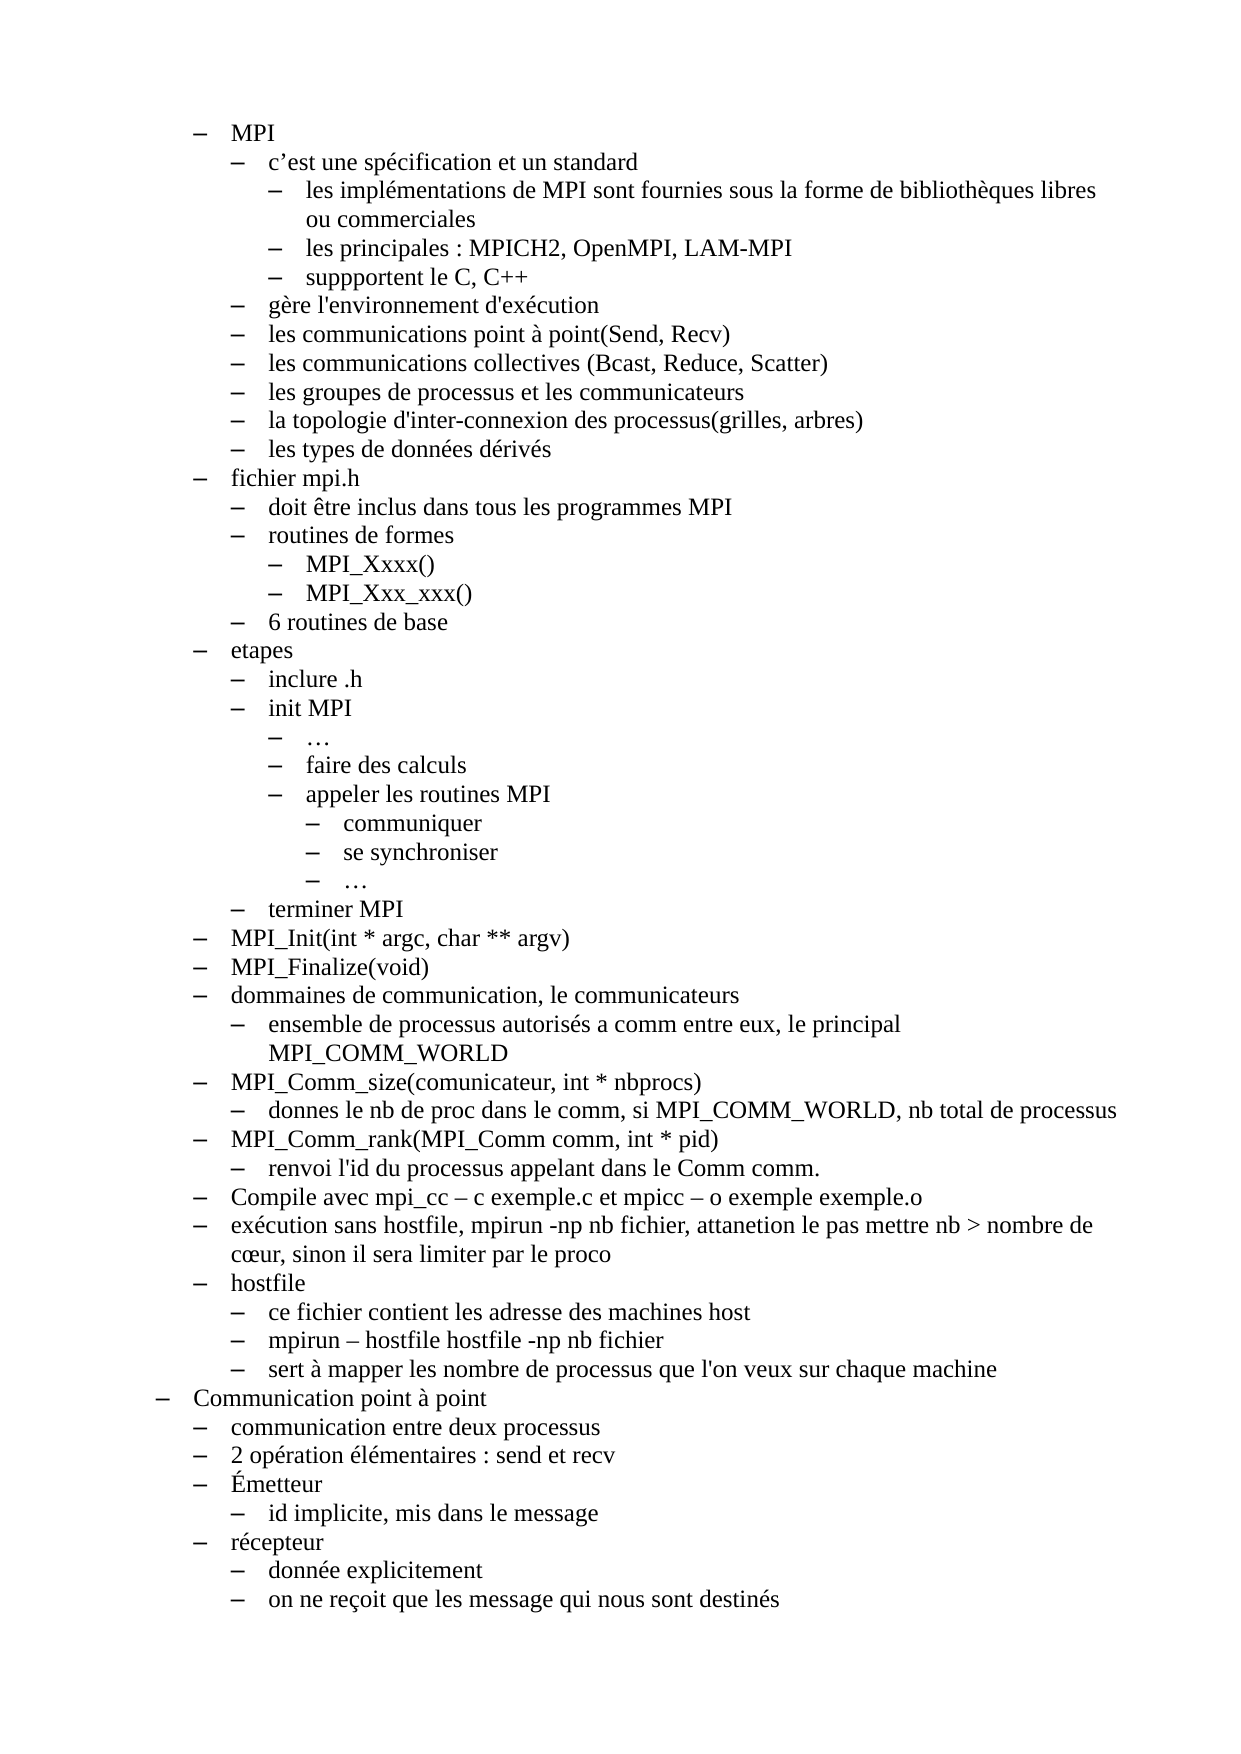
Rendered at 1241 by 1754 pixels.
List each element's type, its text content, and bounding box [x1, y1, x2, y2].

list MPI_Xxxx() [268, 549, 1122, 578]
list terminer MPI [231, 894, 1122, 923]
list routines de formes [231, 521, 1122, 549]
list doit être inclus dans tous les programmes MPI [231, 492, 1122, 521]
list id implicite, mis dans le message [231, 1498, 1122, 1527]
list mpirun – hostfile hostfile -np nb fichier [231, 1326, 1122, 1354]
list 6 routines de base [231, 607, 1122, 636]
list … [306, 866, 1122, 894]
list récepteur [193, 1527, 1122, 1556]
list MPI_Finalize(void) [193, 952, 1122, 981]
list MPI_Xxx_xxx() [268, 578, 1122, 607]
list les types de données dérivés [231, 434, 1122, 463]
list appeler les routines MPI [268, 779, 1122, 808]
list MPI_Comm_size(comunicateur, int * nbprocs) [193, 1067, 1122, 1096]
list Émetteur [193, 1469, 1122, 1498]
list gère l'environnement d'exécution [231, 291, 1122, 319]
list … [268, 722, 1122, 751]
list hostfile [193, 1268, 1122, 1297]
list la topologie d'inter-connexion des processus(grilles, arbres) [231, 406, 1122, 434]
list se synchroniser [306, 837, 1122, 866]
list ce fichier contient les adresse des machines host [231, 1297, 1122, 1326]
list fichier mpi.h [193, 463, 1122, 492]
list communiquer [306, 808, 1122, 837]
list les implémentations de MPI sont fournies sous la forme de bibliothèques libres ou commerciales [268, 176, 1122, 233]
list les groupes de processus et les communicateurs [231, 377, 1122, 406]
list MPI_Comm_rank(MPI_Comm comm, int * pid) [193, 1124, 1122, 1153]
list donnée explicitement [231, 1556, 1122, 1584]
list 2 opération élémentaires : send et recv [193, 1441, 1122, 1469]
list donnes le nb de proc dans le comm, si MPI_COMM_WORLD, nb total de processus [231, 1096, 1122, 1124]
list faire des calculs [268, 751, 1122, 779]
list les communications point à point(Send, Recv) [231, 319, 1122, 348]
list sert à mapper les nombre de processus que l'on veux sur chaque machine [231, 1354, 1122, 1383]
list etapes [193, 636, 1122, 664]
list dommaines de communication, le communicateurs [193, 981, 1122, 1009]
list MPI_Init(int * argc, char ** argv) [193, 923, 1122, 952]
list suppportent le C, C++ [268, 262, 1122, 291]
list les principales : MPICH2, OpenMPI, LAM-MPI [268, 233, 1122, 262]
list c’est une spécification et un standard [231, 147, 1122, 176]
list inclure .h [231, 664, 1122, 693]
list renvoi l'id du processus appelant dans le Comm comm. [231, 1153, 1122, 1182]
list init MPI [231, 693, 1122, 722]
list ensemble de processus autorisés a comm entre eux, le principal MPI_COMM_WORLD [231, 1009, 1122, 1067]
list communication entre deux processus [193, 1412, 1122, 1441]
list exécution sans hostfile, mpirun -np nb fichier, attanetion le pas mettre nb > nombre de cœur, sinon il sera limiter par le proco [193, 1211, 1122, 1268]
list Communication point à point [156, 1383, 1122, 1412]
list on ne reçoit que les message qui nous sont destinés [231, 1584, 1122, 1613]
list les communications collectives (Bcast, Reduce, Scatter) [231, 348, 1122, 377]
list Compile avec mpi_cc – c exemple.c et mpicc – o exemple exemple.o [193, 1182, 1122, 1211]
list MPI [193, 118, 1122, 147]
